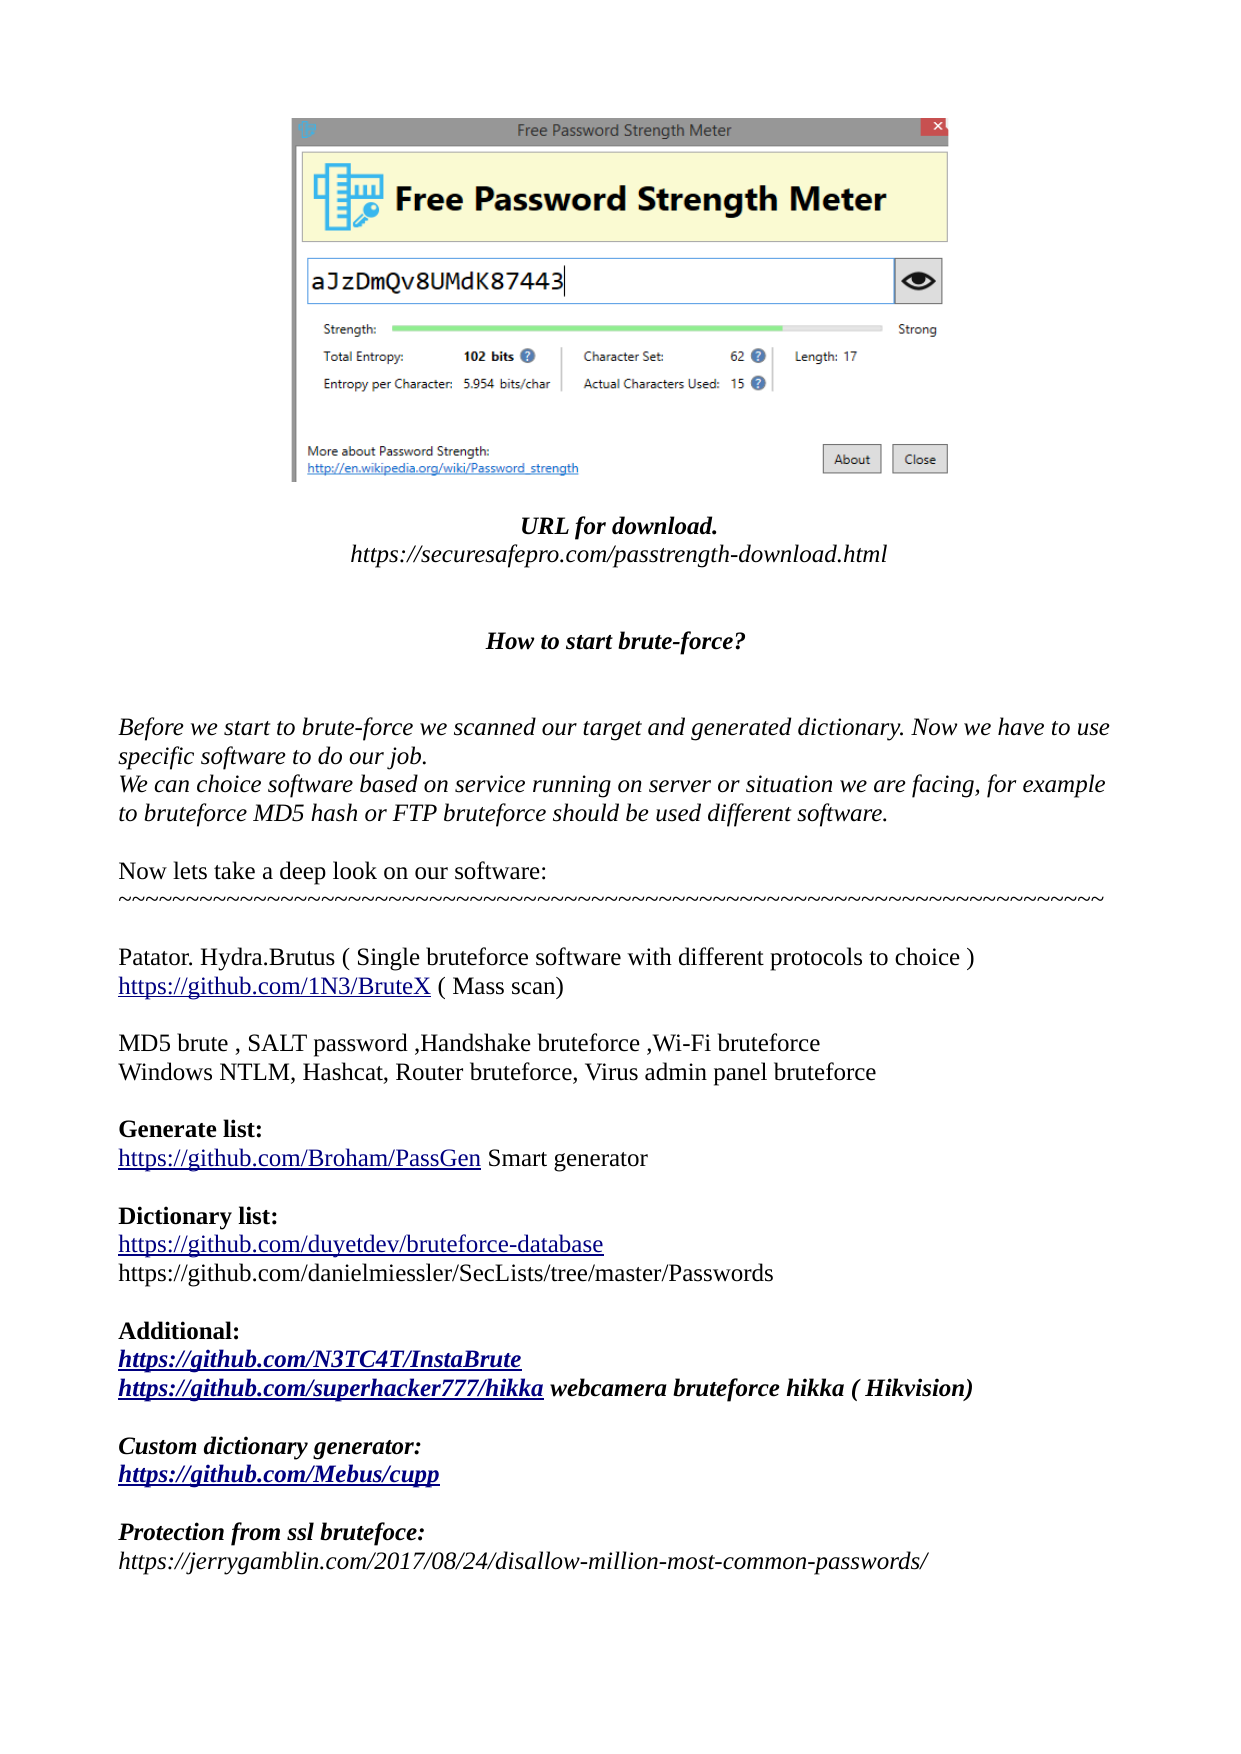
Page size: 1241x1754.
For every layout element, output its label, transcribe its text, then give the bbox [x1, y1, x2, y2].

text https://github.com/N3TC4T/InstaBrute [118, 1344, 1122, 1373]
text https://github.com/Mebus/cupp [118, 1459, 1122, 1488]
text Windows NTLM, Hashcat, Router bruteforce, Virus admin panel bruteforce [118, 1057, 1122, 1086]
text MD5 brute , SALT password ,Handshake bruteforce ,Wi-Fi bruteforce [118, 1028, 1122, 1057]
text Before we start to brute-force we scanned our target and generated dictionary. Now we have to use specific software to do our job. [118, 712, 1122, 769]
text We can choice software based on service running on server or situation we are facing, for example to bruteforce MD5 hash or FTP bruteforce should be used different software. [118, 769, 1122, 827]
text URL for download. [118, 511, 1122, 539]
text Generate list: [118, 1114, 1122, 1143]
text https://github.com/1N3/BruteX ( Mass scan) [118, 971, 1122, 999]
text Patator. Hydra.Brutus ( Single bruteforce software with different protocols to choice ) [118, 942, 1122, 971]
text https://github.com/duyetdev/bruteforce-database [118, 1229, 1122, 1258]
text How to start brute-force? [118, 626, 1122, 654]
text https://securesafepro.com/passtrength-download.html [118, 539, 1122, 568]
text ~~~~~~~~~~~~~~~~~~~~~~~~~~~~~~~~~~~~~~~~~~~~~~~~~~~~~~~~~~~~~~~~~~~~~~~~~ [118, 884, 1122, 913]
text Now lets take a deep look on our software: [118, 856, 1122, 884]
text Dictionary list: [118, 1201, 1122, 1229]
text https://jerrygamblin.com/2017/08/24/disallow-million-most-common-passwords/ [118, 1546, 1122, 1574]
text https://github.com/danielmiessler/SecLists/tree/master/Passwords [118, 1258, 1122, 1287]
text Custom dictionary generator: [118, 1431, 1122, 1459]
text Protection from ssl brutefoce: [118, 1517, 1122, 1546]
text https://github.com/Broham/PassGen Smart generator [118, 1143, 1122, 1172]
text https://github.com/superhacker777/hikka webcamera bruteforce hikka ( Hikvision) [118, 1373, 1122, 1402]
text Additional: [118, 1316, 1122, 1344]
